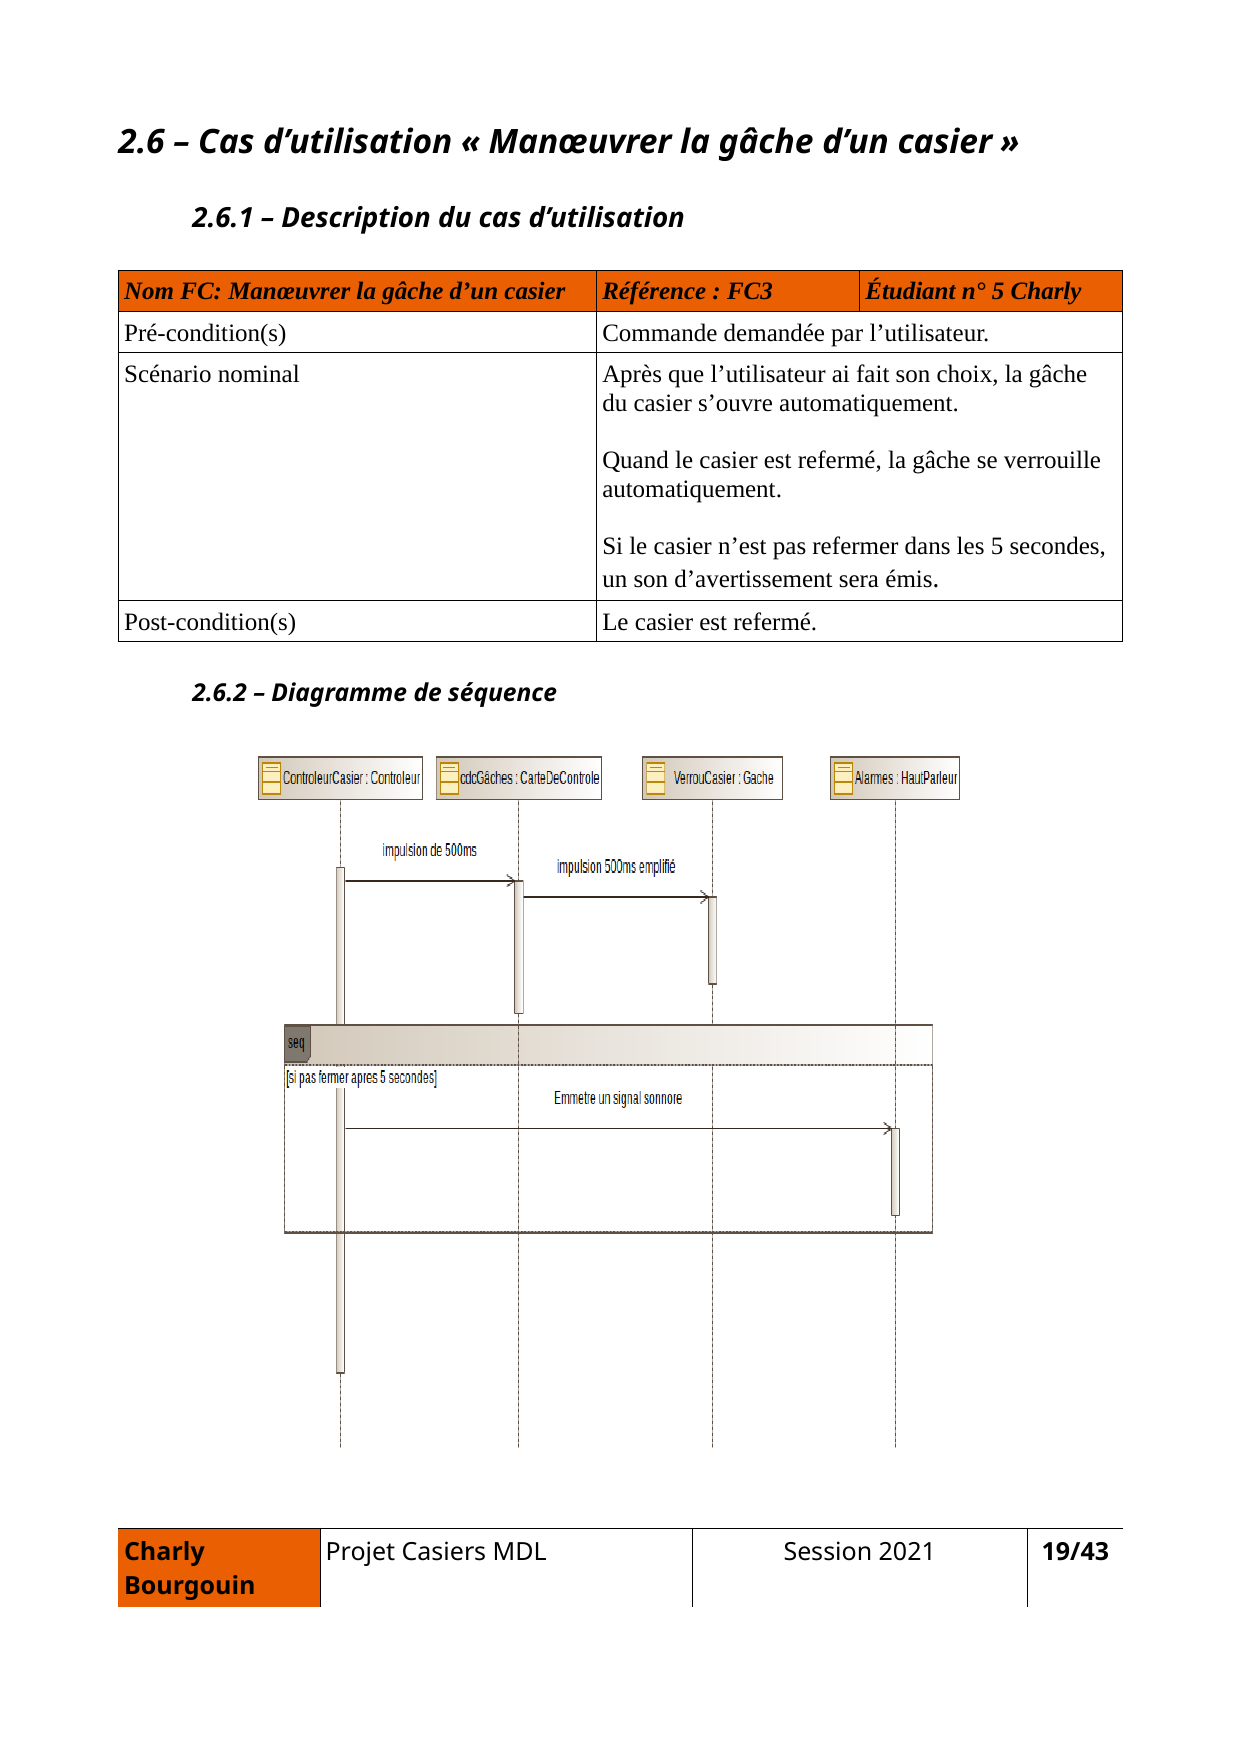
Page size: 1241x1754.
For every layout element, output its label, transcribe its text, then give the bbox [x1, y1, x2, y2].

table_header Référence : FC3 [597, 271, 859, 311]
subtitle 2.6.2 – Diagramme de séquence [118, 675, 1122, 709]
table_cell Pré-condition(s) [119, 312, 596, 352]
table_cell Le casier est refermé. [597, 601, 1122, 641]
picture [249, 742, 968, 1448]
table_header Nom FC: Manœuvrer la gâche d’un casier [119, 271, 596, 311]
subtitle 2.6.1 – Description du cas d’utilisation [118, 198, 1122, 236]
table_cell Après que l’utilisateur ai fait son choix, la gâche du casier s’ouvre automatiquement. Quand le casier est refermé, la gâche se verrouille automatiquement. Si le casier n’est pas refermer dans les 5 secondes, un son d’avertissement sera émis. [597, 353, 1122, 600]
subtitle 2.6 – Cas d’utilisation « Manœuvrer la gâche d’un casier » [118, 118, 1122, 164]
table_cell Scénario nominal [119, 353, 596, 600]
table_header Étudiant n° 5 Charly [860, 271, 1122, 311]
table_cell Post-condition(s) [119, 601, 596, 641]
table_cell Commande demandée par l’utilisateur. [597, 312, 1122, 352]
